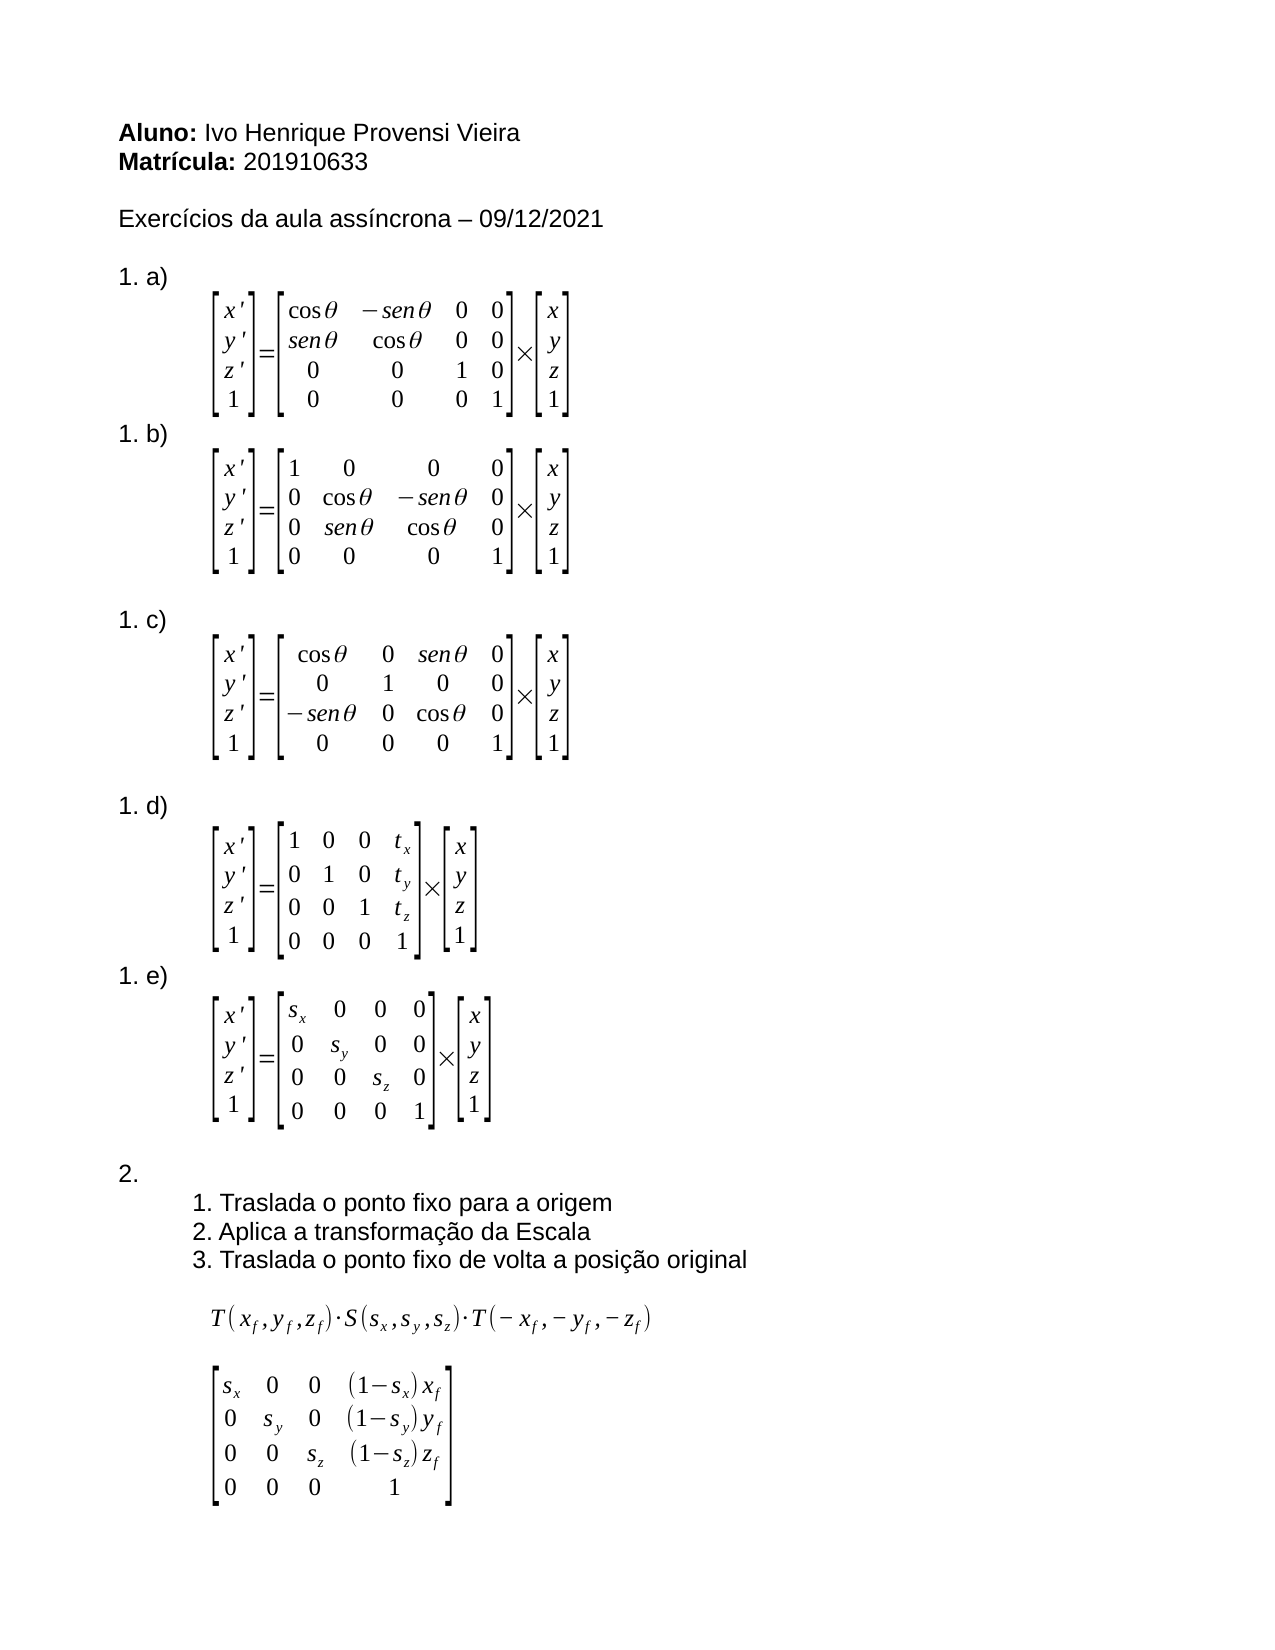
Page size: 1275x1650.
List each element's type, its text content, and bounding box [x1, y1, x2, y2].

text 1. a) [118, 262, 1157, 291]
text Exercícios da aula assíncrona – 09/12/2021 [118, 204, 1157, 233]
text 2. [118, 1159, 1157, 1188]
text 1. b) [118, 419, 1157, 448]
text 1. Traslada o ponto fixo para a origem [118, 1188, 1157, 1217]
text 1. d) [118, 791, 1157, 820]
text 2. Aplica a transformação da Escala [118, 1217, 1157, 1245]
text 1. c) [118, 605, 1157, 634]
text 3. Traslada o ponto fixo de volta a posição original [118, 1245, 1157, 1274]
text Aluno: Ivo Henrique Provensi Vieira [118, 118, 1157, 147]
text 1. e) [118, 961, 1157, 989]
text Matrícula: 201910633 [118, 147, 1157, 176]
